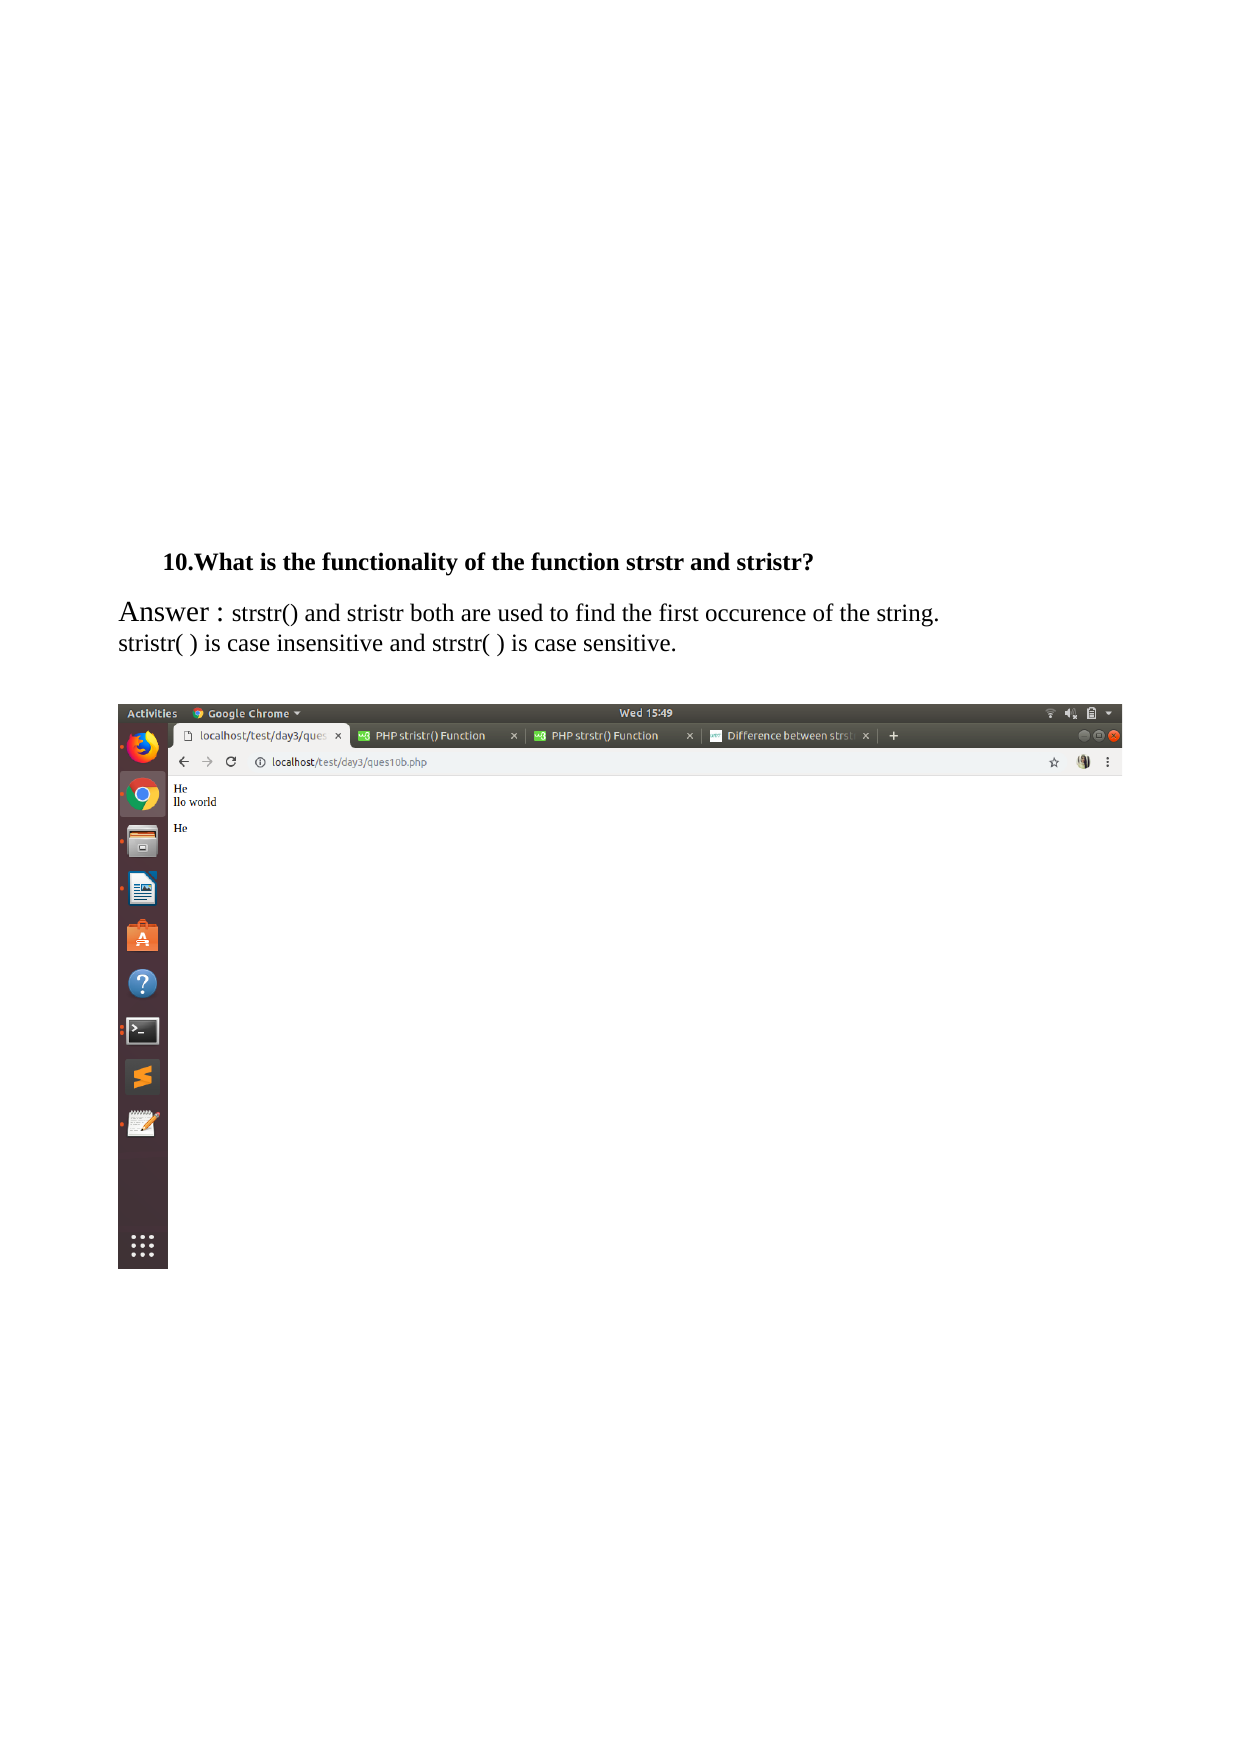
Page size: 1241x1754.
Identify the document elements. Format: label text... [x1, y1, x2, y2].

picture [118, 704, 1123, 1269]
list What is the functionality of the function strstr and stristr? [162, 547, 1122, 575]
text stristr( ) is case insensitive and strstr( ) is case sensitive. [118, 628, 1122, 656]
text Answer : strstr() and stristr both are used to find the first occurence of the string. [118, 594, 1122, 628]
